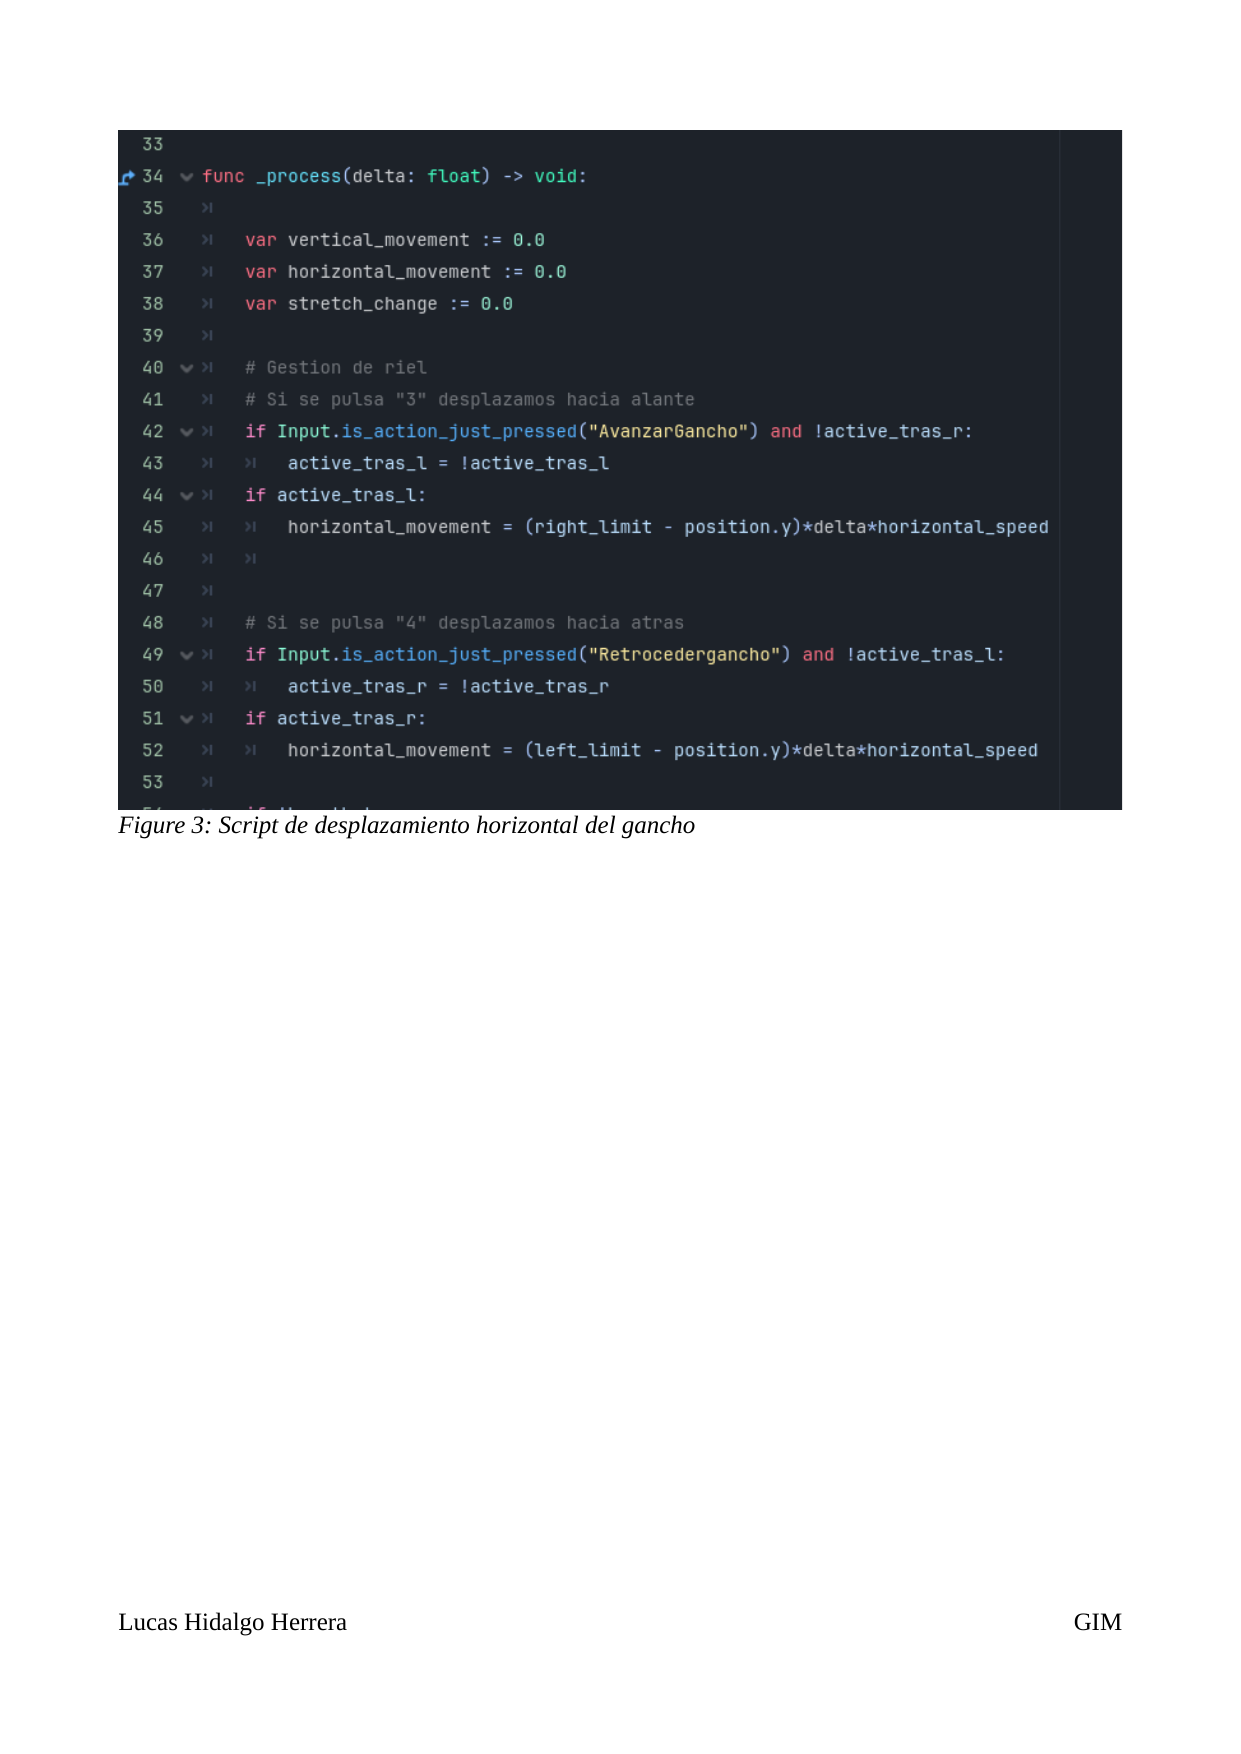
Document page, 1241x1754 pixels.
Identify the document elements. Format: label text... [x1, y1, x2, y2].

text Figure 3: Script de desplazamiento horizontal del gancho [118, 810, 1122, 838]
picture [118, 130, 1123, 810]
